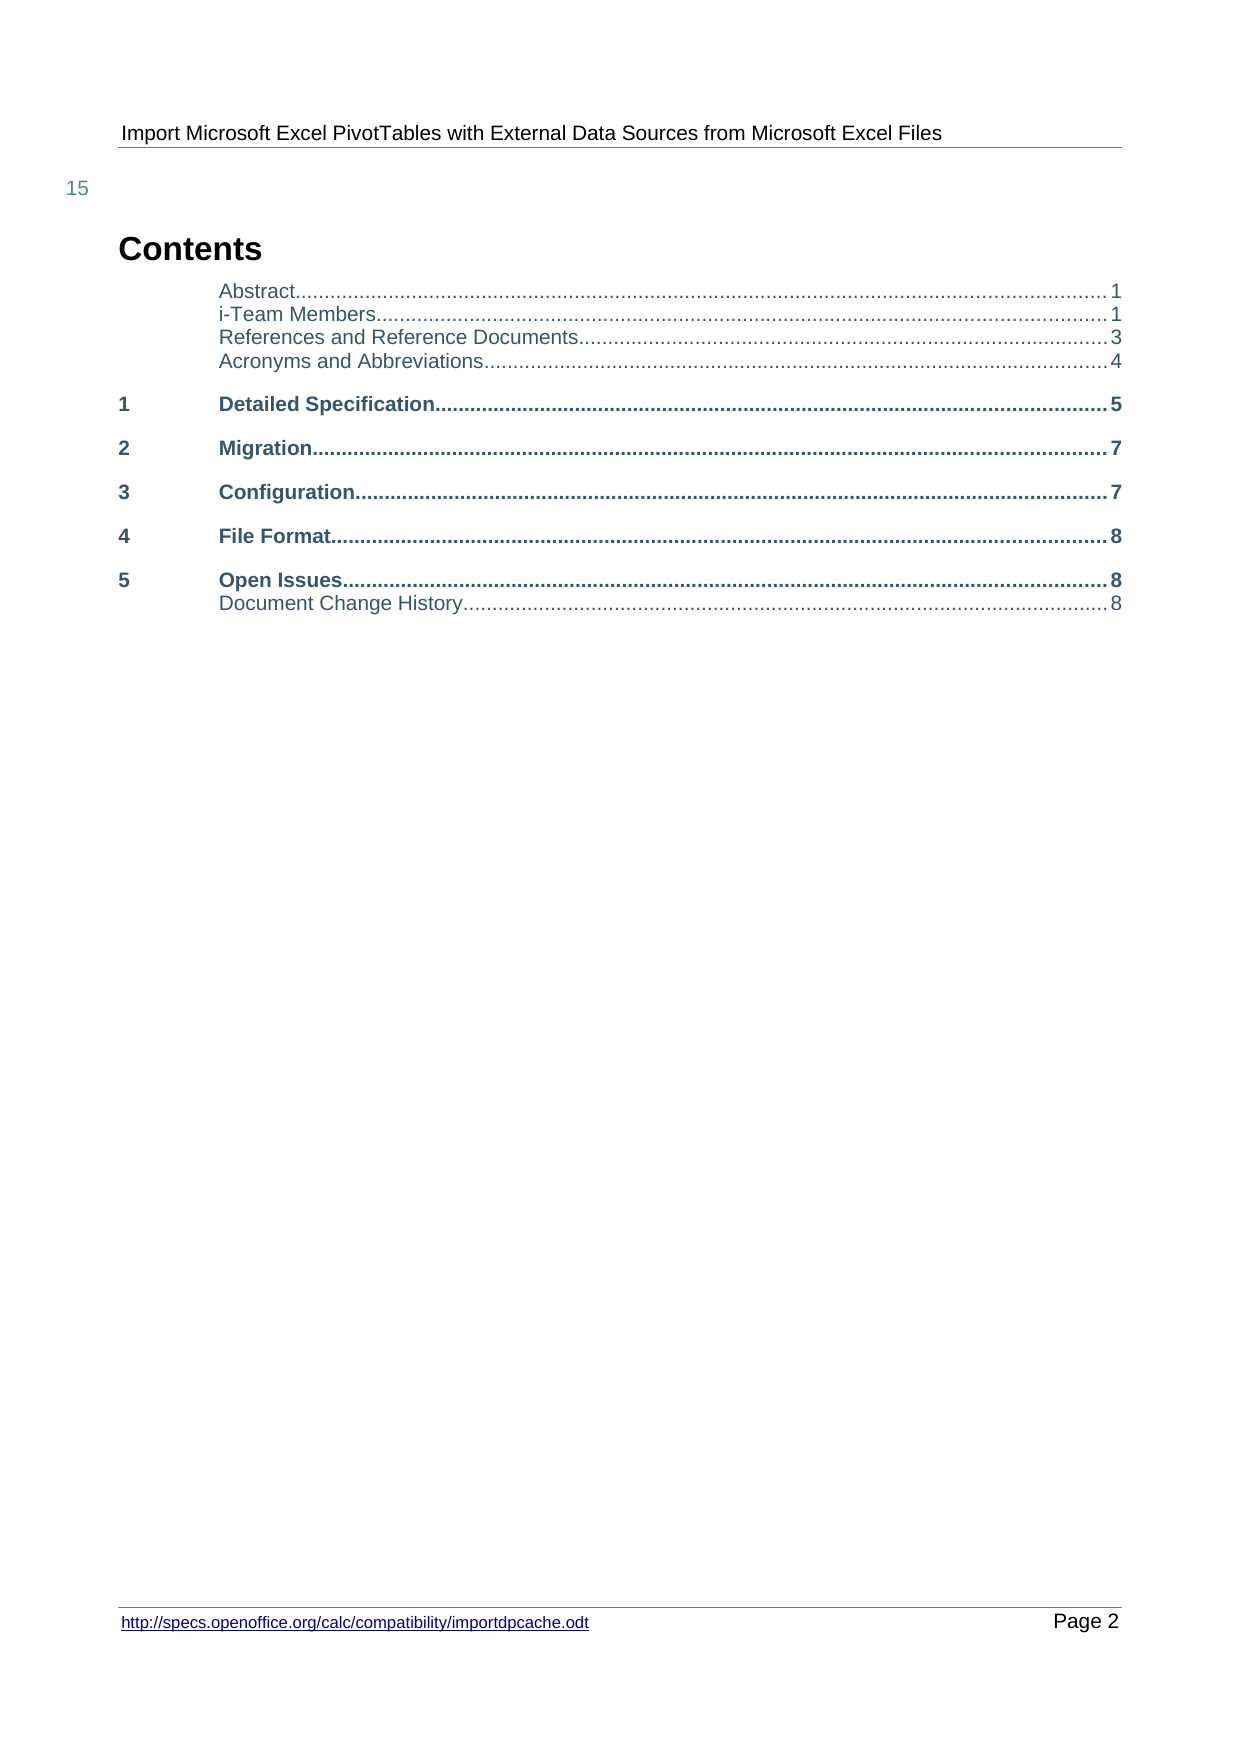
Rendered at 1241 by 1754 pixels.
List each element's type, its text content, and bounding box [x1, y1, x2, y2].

text 2 Migration 7 [118, 437, 1122, 460]
text References and Reference Documents 3 [118, 326, 1122, 349]
subtitle Contents [118, 230, 1122, 267]
text 4 File Format 8 [118, 524, 1122, 548]
text Document Change History 8 [118, 592, 1122, 615]
text 3 Configuration 7 [118, 481, 1122, 504]
text i-Team Members 1 [118, 303, 1122, 326]
text Acronyms and Abbreviations 4 [118, 349, 1122, 372]
text Abstract 1 [118, 279, 1122, 303]
text 5 Open Issues 8 [118, 568, 1122, 592]
text 1 Detailed Specification 5 [118, 393, 1122, 416]
